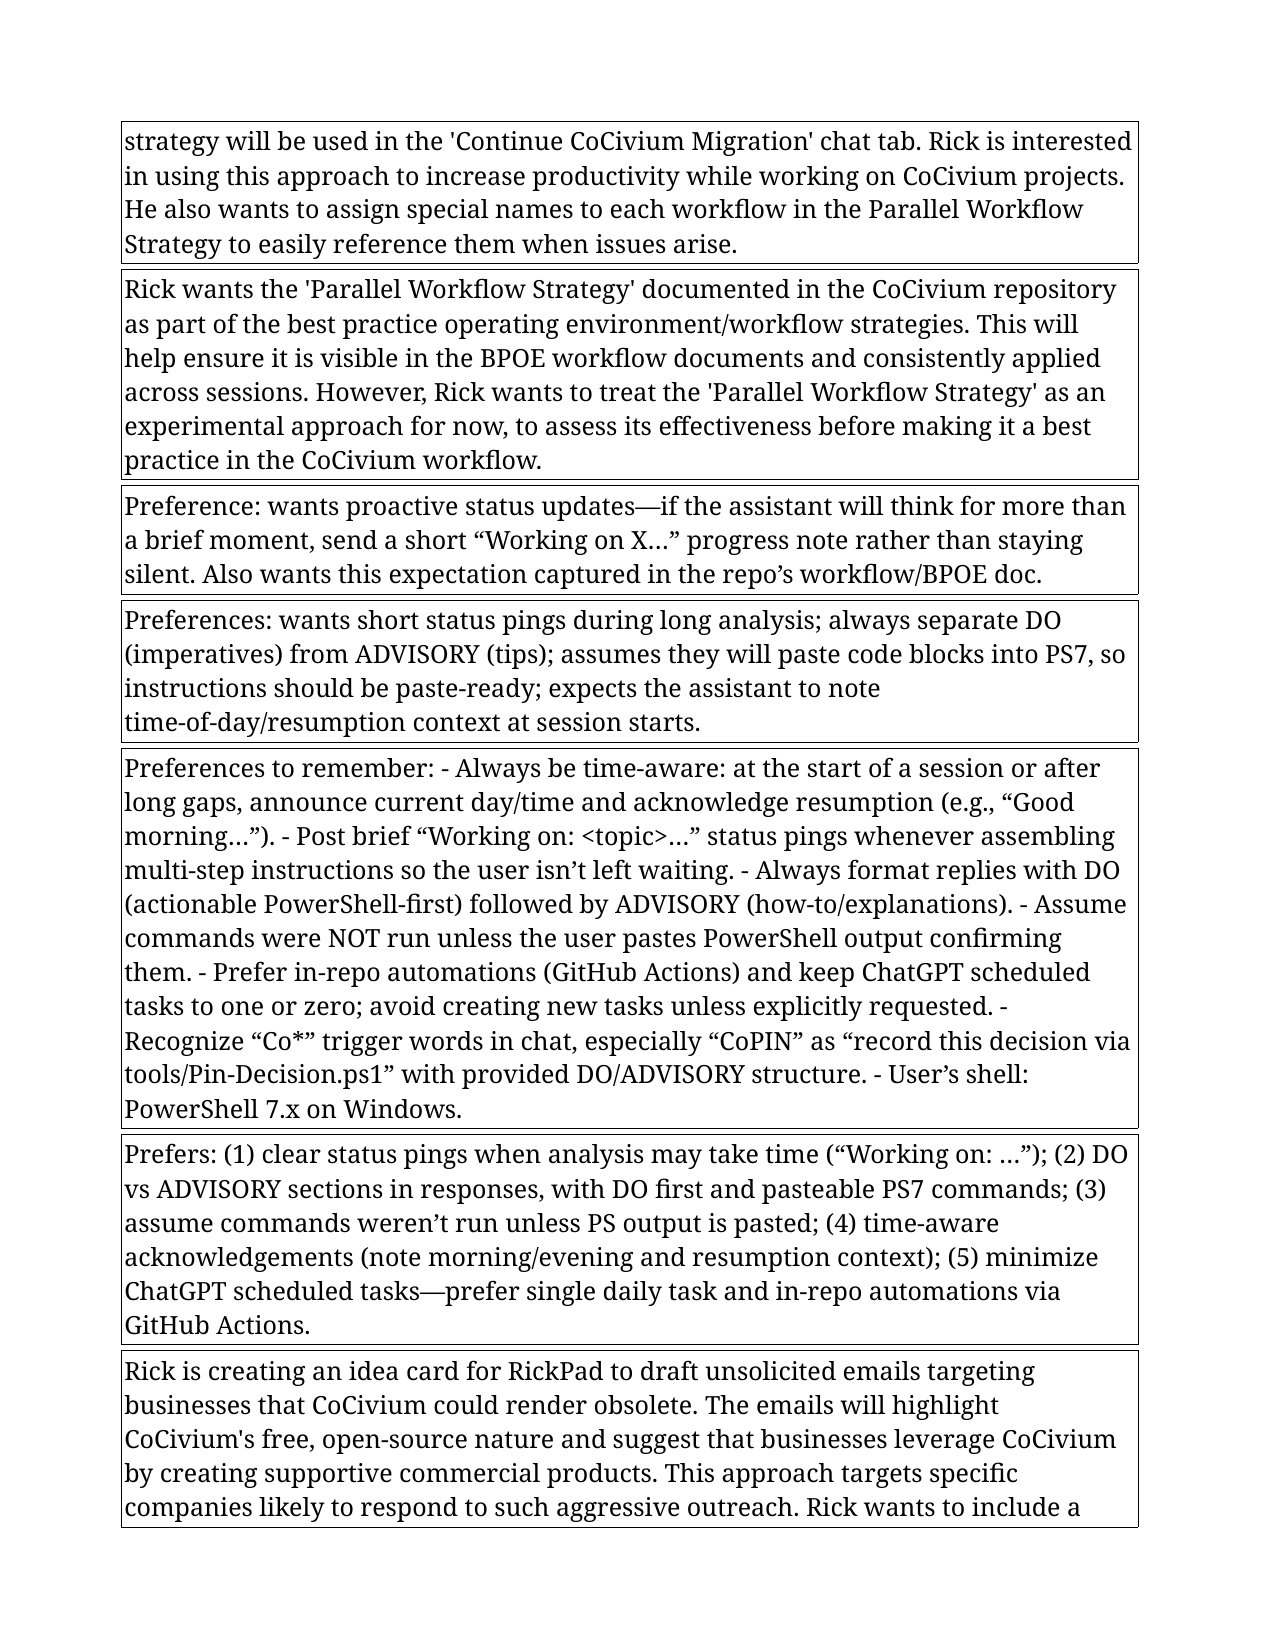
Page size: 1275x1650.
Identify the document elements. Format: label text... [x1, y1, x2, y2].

table_cell [1141, 266, 1157, 482]
table_cell strategy will be used in the 'Continue CoCivium Migration' chat tab. Rick is interested in using this approach to increase productivity while working on CoCivium projects. He also wants to assign special names to each workflow in the Parallel Workflow Strategy to easily reference them when issues arise. [118, 118, 1141, 266]
table_cell Preference: wants proactive status updates—if the assistant will think for more than a brief moment, send a short “Working on X…” progress note rather than staying silent. Also wants this expectation captured in the repo’s workflow/BPOE doc. [118, 483, 1141, 597]
table_cell [1141, 1348, 1157, 1530]
table_cell [1141, 118, 1157, 266]
table_cell Rick is creating an idea card for RickPad to draft unsolicited emails targeting businesses that CoCivium could render obsolete. The emails will highlight CoCivium's free, open-source nature and suggest that businesses leverage CoCivium by creating supportive commercial products. This approach targets specific companies likely to respond to such aggressive outreach. Rick wants to include a [118, 1348, 1141, 1530]
table_cell Preferences to remember: - Always be time-aware: at the start of a session or after long gaps, announce current day/time and acknowledge resumption (e.g., “Good morning…”). - Post brief “Working on: <topic>…” status pings whenever assembling multi-step instructions so the user isn’t left waiting. - Always format replies with DO (actionable PowerShell-first) followed by ADVISORY (how-to/explanations). - Assume commands were NOT run unless the user pastes PowerShell output confirming them. - Prefer in-repo automations (GitHub Actions) and keep ChatGPT scheduled tasks to one or zero; avoid creating new tasks unless explicitly requested. - Recognize “Co*” trigger words in chat, especially “CoPIN” as “record this decision via tools/Pin-Decision.ps1” with provided DO/ADVISORY structure. - User’s shell: PowerShell 7.x on Windows. [118, 745, 1141, 1131]
table_cell Preferences: wants short status pings during long analysis; always separate DO (imperatives) from ADVISORY (tips); assumes they will paste code blocks into PS7, so instructions should be paste-ready; expects the assistant to note time-of-day/resumption context at session starts. [118, 597, 1141, 745]
table_cell [1141, 483, 1157, 597]
table_cell Prefers: (1) clear status pings when analysis may take time (“Working on: …”); (2) DO vs ADVISORY sections in responses, with DO first and pasteable PS7 commands; (3) assume commands weren’t run unless PS output is pasted; (4) time-aware acknowledgements (note morning/evening and resumption context); (5) minimize ChatGPT scheduled tasks—prefer single daily task and in-repo automations via GitHub Actions. [118, 1131, 1141, 1347]
table_cell [1141, 745, 1157, 1131]
table_cell [1141, 597, 1157, 745]
table_cell [1141, 1131, 1157, 1347]
table_cell Rick wants the 'Parallel Workflow Strategy' documented in the CoCivium repository as part of the best practice operating environment/workflow strategies. This will help ensure it is visible in the BPOE workflow documents and consistently applied across sessions. However, Rick wants to treat the 'Parallel Workflow Strategy' as an experimental approach for now, to assess its effectiveness before making it a best practice in the CoCivium workflow. [118, 266, 1141, 482]
